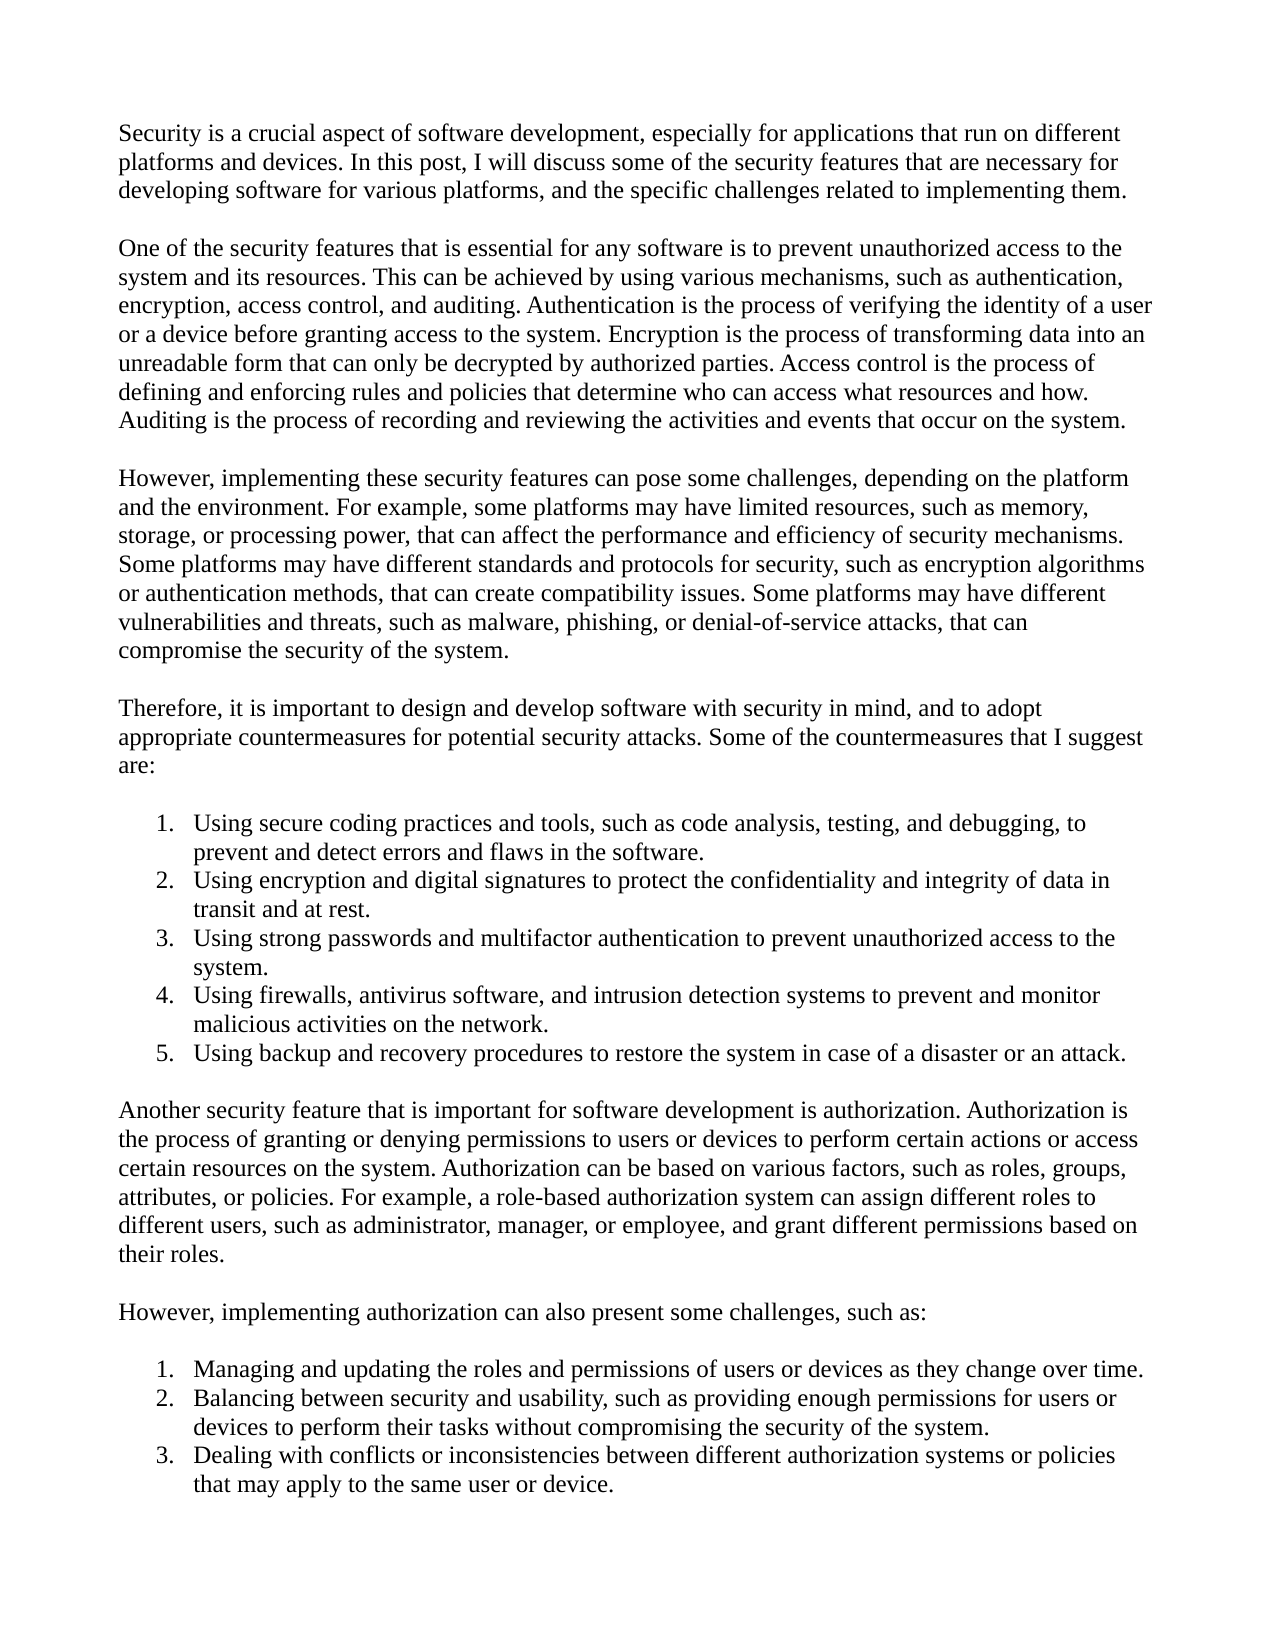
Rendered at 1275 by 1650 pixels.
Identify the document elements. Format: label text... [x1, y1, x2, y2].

text One of the security features that is essential for any software is to prevent unauthorized access to the system and its resources. This can be achieved by using various mechanisms, such as authentication, encryption, access control, and auditing. Authentication is the process of verifying the identity of a user or a device before granting access to the system. Encryption is the process of transforming data into an unreadable form that can only be decrypted by authorized parties. Access control is the process of defining and enforcing rules and policies that determine who can access what resources and how. Auditing is the process of recording and reviewing the activities and events that occur on the system. [118, 233, 1157, 434]
list Using strong passwords and multifactor authentication to prevent unauthorized access to the system. [156, 923, 1157, 981]
list Using firewalls, antivirus software, and intrusion detection systems to prevent and monitor malicious activities on the network. [156, 981, 1157, 1038]
text Security is a crucial aspect of software development, especially for applications that run on different platforms and devices. In this post, I will discuss some of the security features that are necessary for developing software for various platforms, and the specific challenges related to implementing them. [118, 118, 1157, 204]
list Dealing with conflicts or inconsistencies between different authorization systems or policies that may apply to the same user or device. [156, 1441, 1157, 1498]
text Therefore, it is important to design and develop software with security in mind, and to adopt appropriate countermeasures for potential security attacks. Some of the countermeasures that I suggest are: [118, 693, 1157, 779]
text However, implementing these security features can pose some challenges, depending on the platform and the environment. For example, some platforms may have limited resources, such as memory, storage, or processing power, that can affect the performance and efficiency of security mechanisms. Some platforms may have different standards and protocols for security, such as encryption algorithms or authentication methods, that can create compatibility issues. Some platforms may have different vulnerabilities and threats, such as malware, phishing, or denial-of-service attacks, that can compromise the security of the system. [118, 463, 1157, 664]
list Using encryption and digital signatures to protect the confidentiality and integrity of data in transit and at rest. [156, 866, 1157, 923]
list Managing and updating the roles and permissions of users or devices as they change over time. [156, 1354, 1157, 1383]
text However, implementing authorization can also present some challenges, such as: [118, 1297, 1157, 1326]
list Using secure coding practices and tools, such as code analysis, testing, and debugging, to prevent and detect errors and flaws in the software. [156, 808, 1157, 866]
list Using backup and recovery procedures to restore the system in case of a disaster or an attack. [156, 1038, 1157, 1067]
list Balancing between security and usability, such as providing enough permissions for users or devices to perform their tasks without compromising the security of the system. [156, 1383, 1157, 1441]
text Another security feature that is important for software development is authorization. Authorization is the process of granting or denying permissions to users or devices to perform certain actions or access certain resources on the system. Authorization can be based on various factors, such as roles, groups, attributes, or policies. For example, a role-based authorization system can assign different roles to different users, such as administrator, manager, or employee, and grant different permissions based on their roles. [118, 1096, 1157, 1268]
